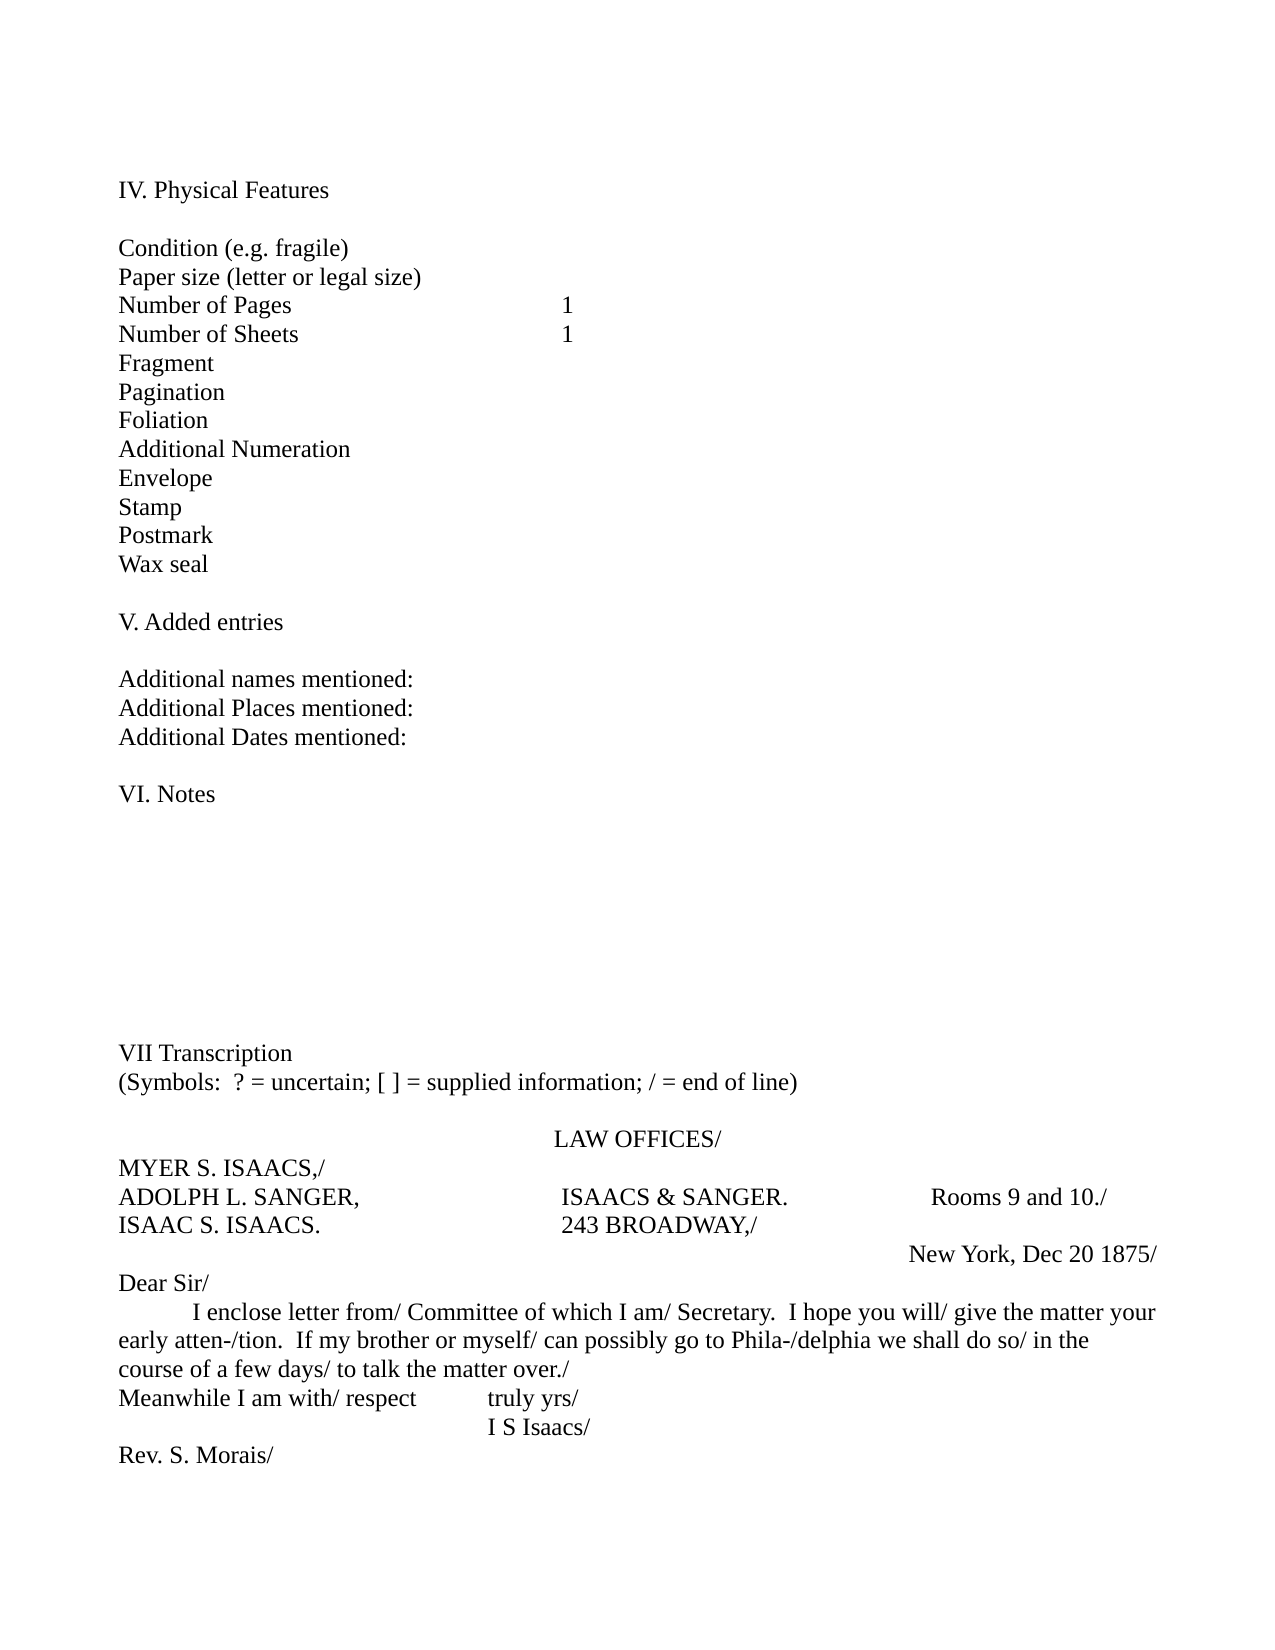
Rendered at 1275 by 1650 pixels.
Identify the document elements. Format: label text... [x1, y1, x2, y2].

text IV. Physical Features [118, 176, 1157, 204]
text Wax seal [118, 549, 1157, 578]
text VII Transcription [118, 1038, 1157, 1067]
text Postma rk [118, 521, 1157, 549]
text Paper size (letter or legal size) [118, 262, 1157, 291]
text Envelope [118, 463, 1157, 492]
text I S Isaacs/ [118, 1412, 1157, 1441]
text LAW OFFICES/ [118, 1124, 1157, 1153]
text (Symbols: ? = uncertain; [ ] = supplied information; / = end of line) [118, 1067, 1157, 1096]
text Stamp [118, 492, 1157, 521]
text V. Added entries [118, 607, 1157, 636]
text Meanwhile I am with/ respect truly yrs/ [118, 1383, 1157, 1412]
text ADOLPH L. SANGER, ISAACS & SANGER. Rooms 9 and 10./ [118, 1182, 1157, 1211]
text VI. Notes [118, 779, 1157, 808]
text Additional Places mentioned: [118, 693, 1157, 722]
text ISAAC S. ISAACS. 243 BROADWAY,/ [118, 1211, 1157, 1239]
text New York, Dec 20 1875/ [118, 1239, 1157, 1268]
text I enclose letter from/ Committee of which I am/ Secretary. I hope you will/ give the matter your early atten-/tion. If my brother or myself/ can possibly go to Phila-/delphia we shall do so/ in the course of a few days/ to talk the matter over./ [118, 1297, 1157, 1383]
text Number of Sheets 1 [118, 319, 1157, 348]
text Dear Sir/ [118, 1268, 1157, 1297]
text Pagination [118, 377, 1157, 406]
text Condition (e.g. fragile) [118, 233, 1157, 262]
text Additional Numeration [118, 434, 1157, 463]
text MYER S. ISAACS,/ [118, 1153, 1157, 1182]
text Additional Dates mentioned: [118, 722, 1157, 751]
text Rev. S. Morais/ [118, 1441, 1157, 1469]
text Fragment [118, 348, 1157, 377]
text Foliation [118, 406, 1157, 434]
text Number of Pages 1 [118, 291, 1157, 319]
text Additional names mentioned: [118, 664, 1157, 693]
